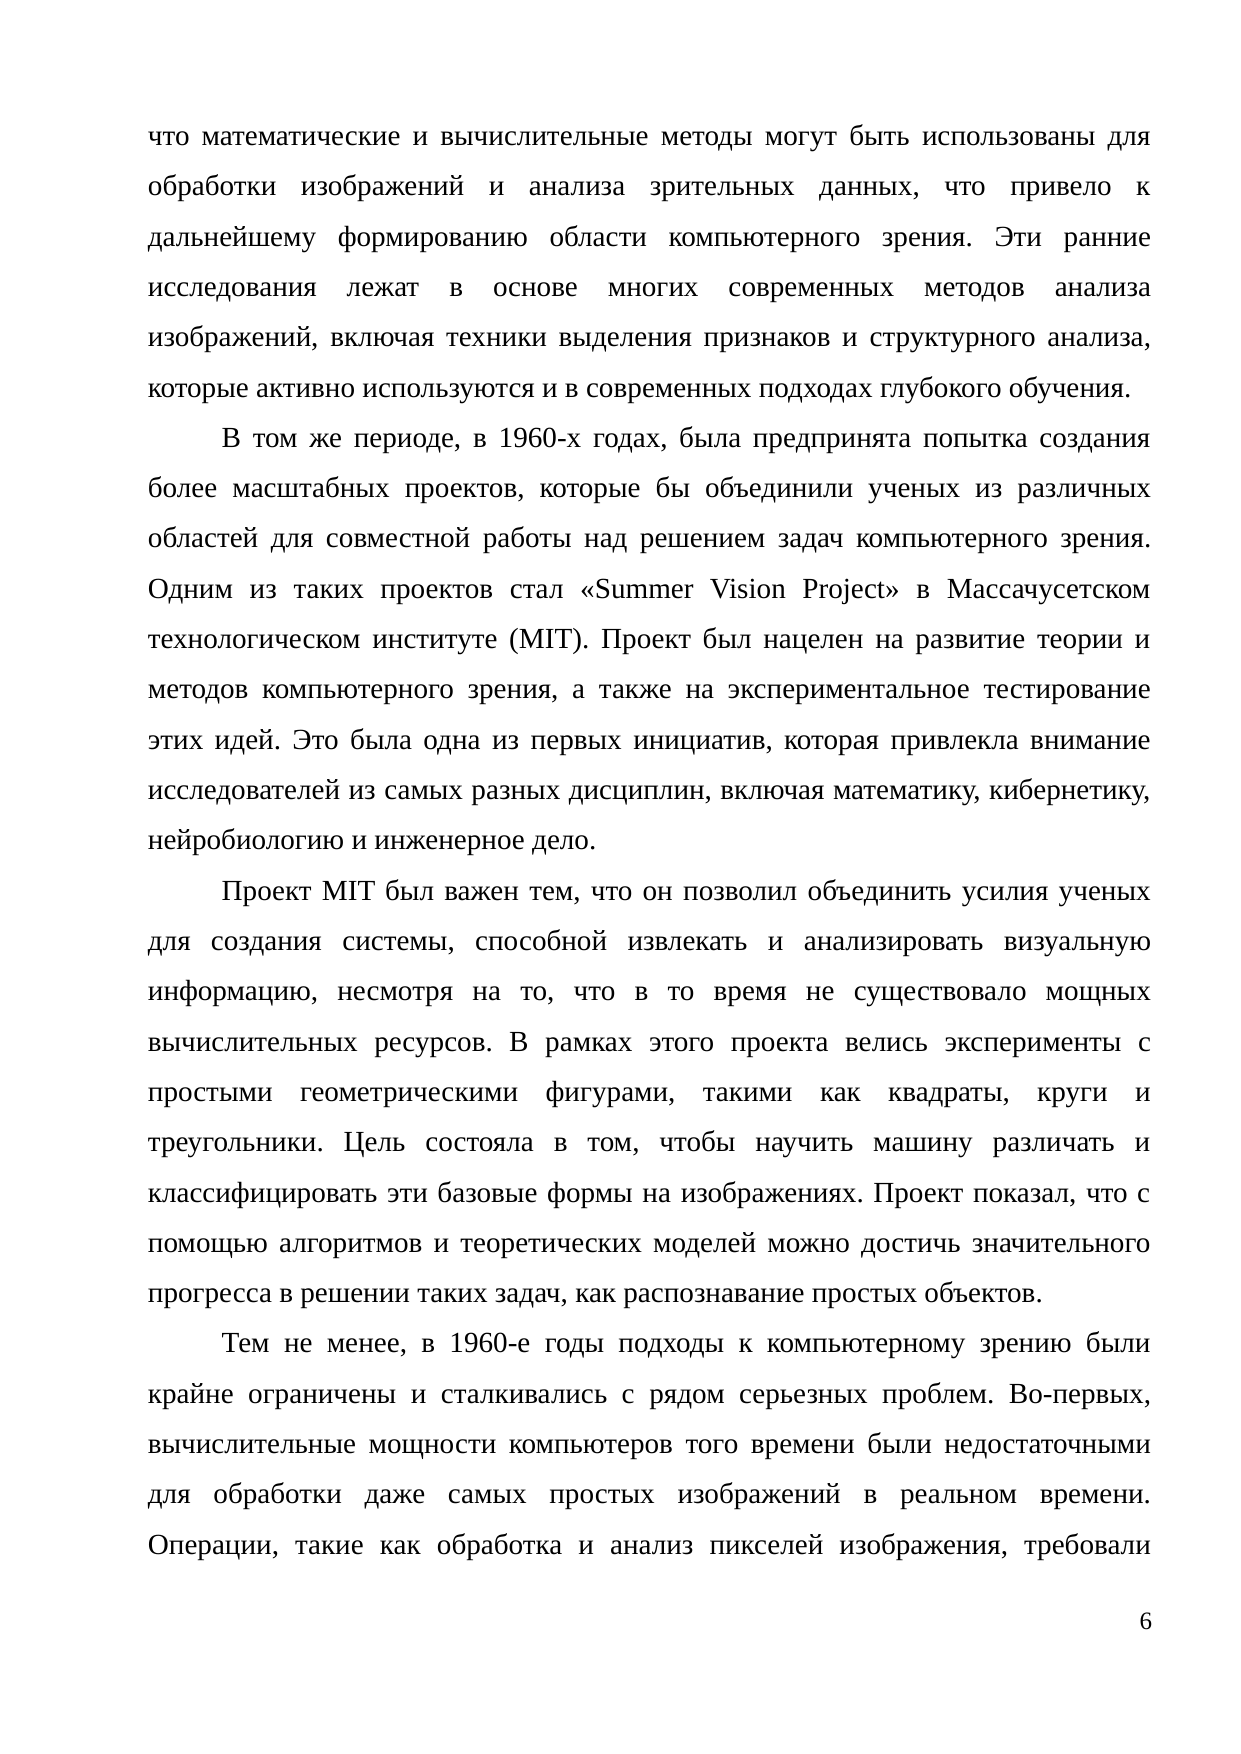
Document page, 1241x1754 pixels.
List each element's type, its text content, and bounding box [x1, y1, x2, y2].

text Тем не менее, в 1960-е годы подходы к компьютерному зрению были крайне ограничены и сталкивались с рядом серьезных проблем. Во-первых, вычислительные мощности компьютеров того времени были недостаточными для обработки даже самых простых изображений в реальном времени. Операции, такие как обработка и анализ пикселей изображения, требовали [148, 1326, 1152, 1560]
text что математические и вычислительные методы могут быть использованы для обработки изображений и анализа зрительных данных, что привело к дальнейшему формированию области компьютерного зрения. Эти ранние исследования лежат в основе многих современных методов анализа изображений, включая техники выделения признаков и структурного анализа, которые активно используются и в современных подходах глубокого обучения. [148, 118, 1152, 403]
text В том же периоде, в 1960-х годах, была предпринята попытка создания более масштабных проектов, которые бы объединили ученых из различных областей для совместной работы над решением задач компьютерного зрения. Одним из таких проектов стал «Summer Vision Project» в Массачусетском технологическом институте (MIT). Проект был нацелен на развитие теории и методов компьютерного зрения, а также на экспериментальное тестирование этих идей. Это была одна из первых инициатив, которая привлекла внимание исследователей из самых разных дисциплин, включая математику, кибернетику, нейробиологию и инженерное дело. [148, 420, 1152, 856]
text Проект MIT был важен тем, что он позволил объединить усилия ученых для создания системы, способной извлекать и анализировать визуальную информацию, несмотря на то, что в то время не существовало мощных вычислительных ресурсов. В рамках этого проекта велись эксперименты с простыми геометрическими фигурами, такими как квадраты, круги и треугольники. Цель состояла в том, чтобы научить машину различать и классифицировать эти базовые формы на изображениях. Проект показал, что с помощью алгоритмов и теоретических моделей можно достичь значительного прогресса в решении таких задач, как распознавание простых объектов. [148, 873, 1152, 1309]
